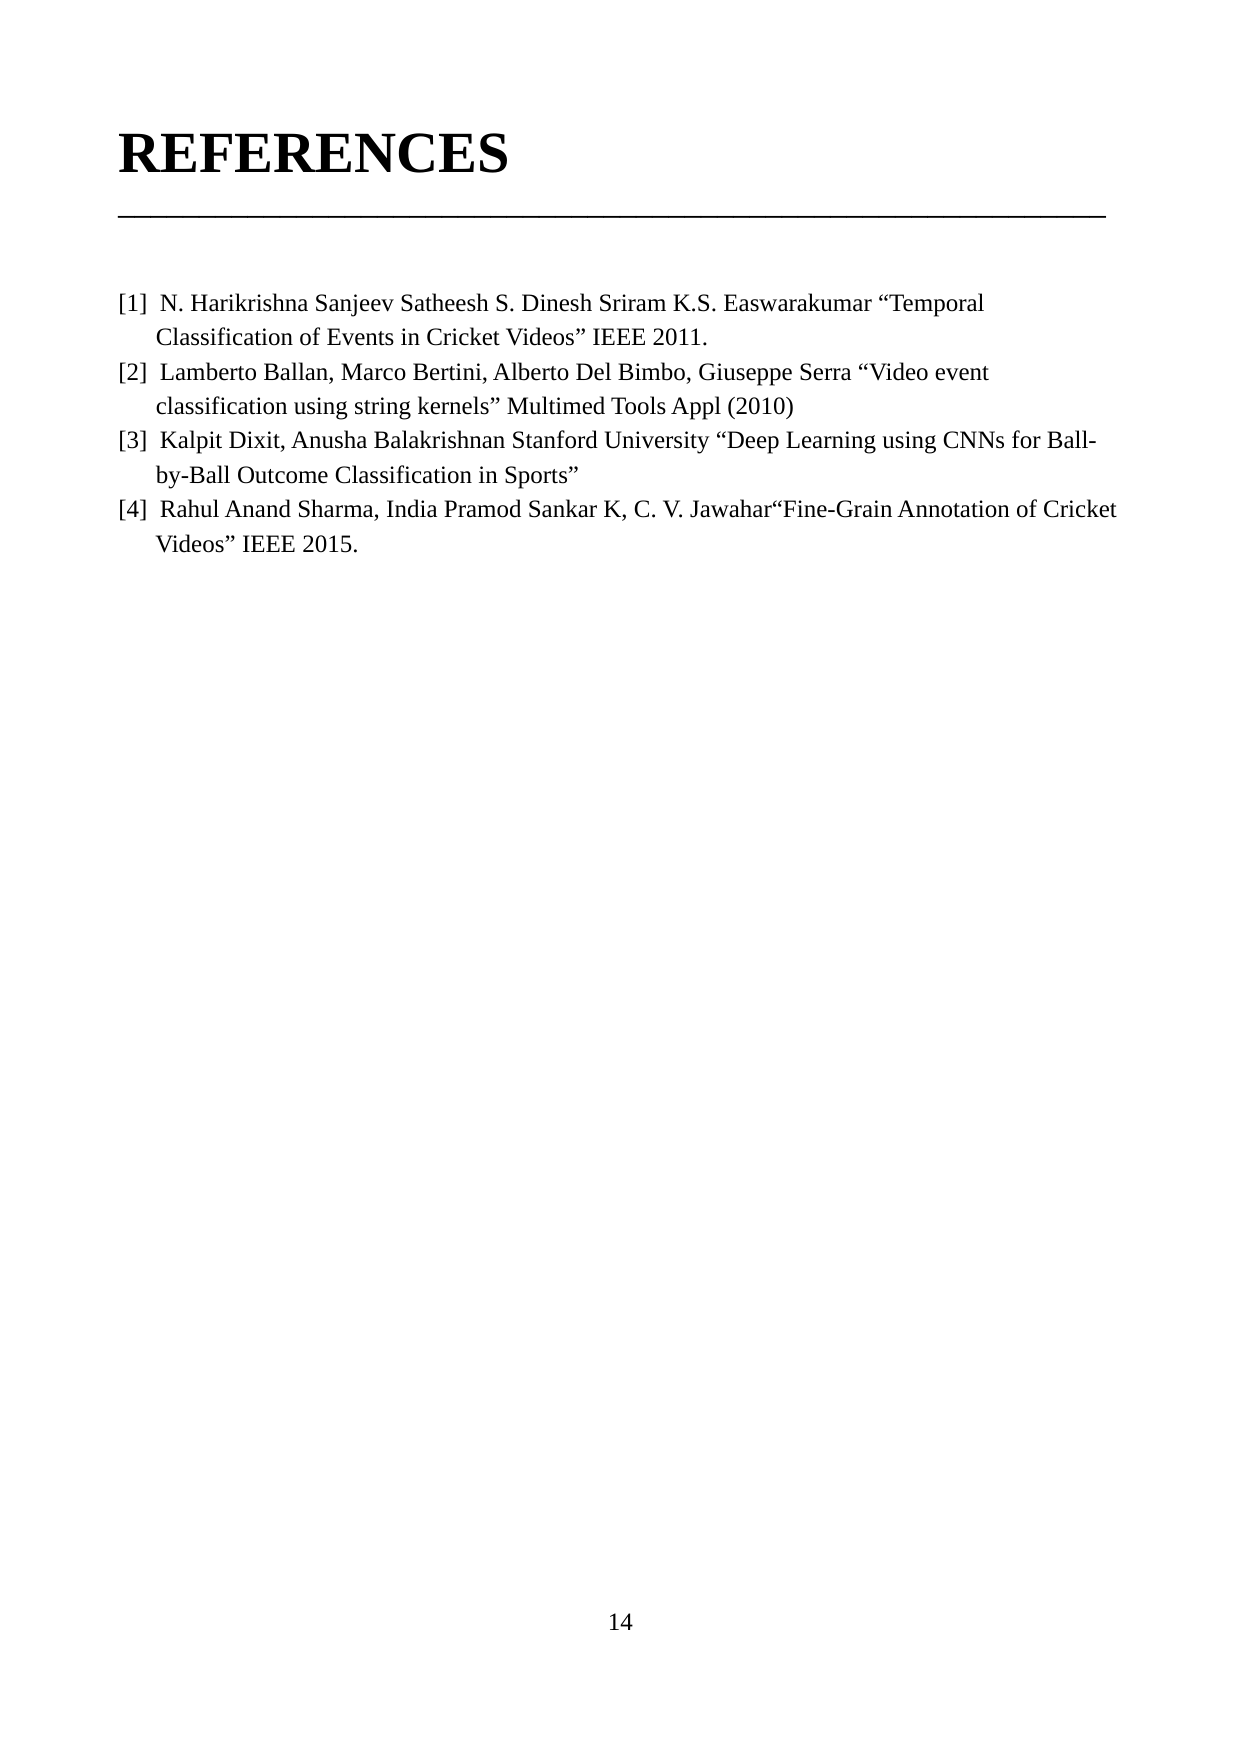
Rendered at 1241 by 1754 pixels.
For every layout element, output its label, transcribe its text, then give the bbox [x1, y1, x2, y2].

text by-Ball Outcome Classification in Sports” [118, 460, 1122, 489]
text Videos” IEEE 2015. [118, 529, 1122, 558]
text [4] Rahul Anand Sharma, India Pramod Sankar K, C. V. Jawahar“Fine-Grain Annotation of Cricket [118, 494, 1122, 523]
text [3] Kalpit Dixit, Anusha Balakrishnan Stanford University “Deep Learning using CNNs for Ball- [118, 426, 1122, 454]
text classification using string kernels” Multimed Tools Appl (2010) [118, 391, 1122, 420]
subtitle REFERENCES _____________________________________________________________ [118, 118, 1122, 219]
text [1] N. Harikrishna Sanjeev Satheesh S. Dinesh Sriram K.S. Easwarakumar “Temporal Classification of Events in Cricket Videos” IEEE 2011. [118, 288, 1122, 351]
text [2] Lamberto Ballan, Marco Bertini, Alberto Del Bimbo, Giuseppe Serra “Video event [118, 357, 1122, 385]
